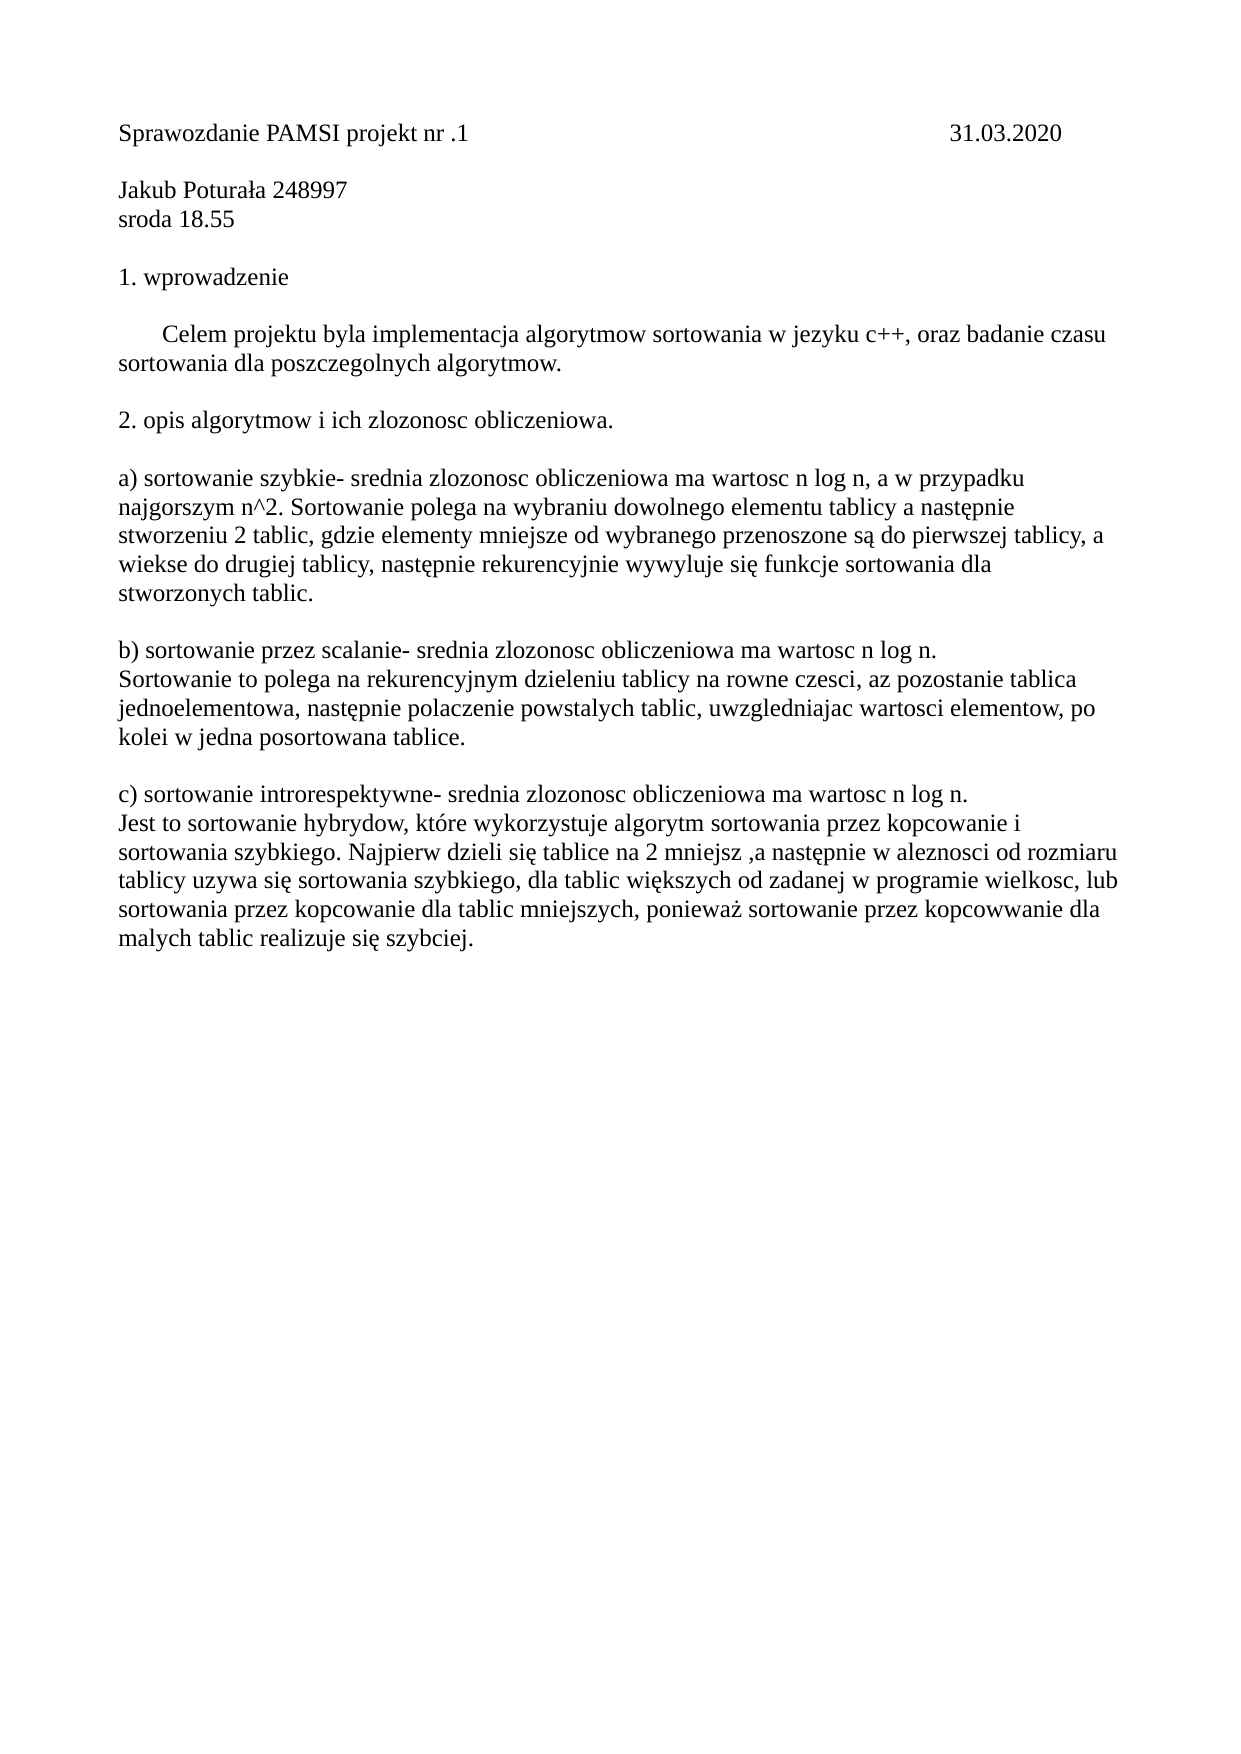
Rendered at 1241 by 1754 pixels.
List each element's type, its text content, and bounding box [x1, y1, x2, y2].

text a) sortowanie szybkie- srednia zlozonosc obliczeniowa ma wartosc n log n, a w przypadku najgorszym n^2. Sortowanie polega na wybraniu dowolnego elementu tablicy a następnie stworzeniu 2 tablic, gdzie elementy mniejsze od wybranego przenoszone są do pierwszej tablicy, a wiekse do drugiej tablicy, następnie rekurencyjnie wywyluje się funkcje sortowania dla stworzonych tablic. [118, 463, 1122, 607]
text Jest to sortowanie hybrydow, które wykorzystuje algorytm sortowania przez kopcowanie i sortowania szybkiego. Najpierw dzieli się tablice na 2 mniejsz ,a następnie w aleznosci od rozmiaru tablicy uzywa się sortowania szybkiego, dla tablic większych od zadanej w programie wielkosc, lub sortowania przez kopcowanie dla tablic mniejszych, ponieważ sortowanie przez kopcowwanie dla malych tablic realizuje się szybciej. [118, 808, 1122, 952]
text Celem projektu byla implementacja algorytmow sortowania w jezyku c++, oraz badanie czasu sortowania dla poszczegolnych algorytmow. [118, 319, 1122, 377]
text Jakub Poturała 248997 [118, 176, 1122, 204]
text sroda 18.55 [118, 204, 1122, 233]
text 1. wprowadzenie [118, 262, 1122, 291]
text c) sortowanie introrespektywne- srednia zlozonosc obliczeniowa ma wartosc n log n. [118, 779, 1122, 808]
text 2. opis algorytmow i ich zlozonosc obliczeniowa. [118, 406, 1122, 434]
text Sprawozdanie PAMSI projekt nr .1 31.03.2020 [118, 118, 1122, 147]
text b) sortowanie przez scalanie- srednia zlozonosc obliczeniowa ma wartosc n log n. [118, 636, 1122, 664]
text Sortowanie to polega na rekurencyjnym dzieleniu tablicy na rowne czesci, az pozostanie tablica jednoelementowa, następnie polaczenie powstalych tablic, uwzgledniajac wartosci elementow, po kolei w jedna posortowana tablice. [118, 664, 1122, 751]
